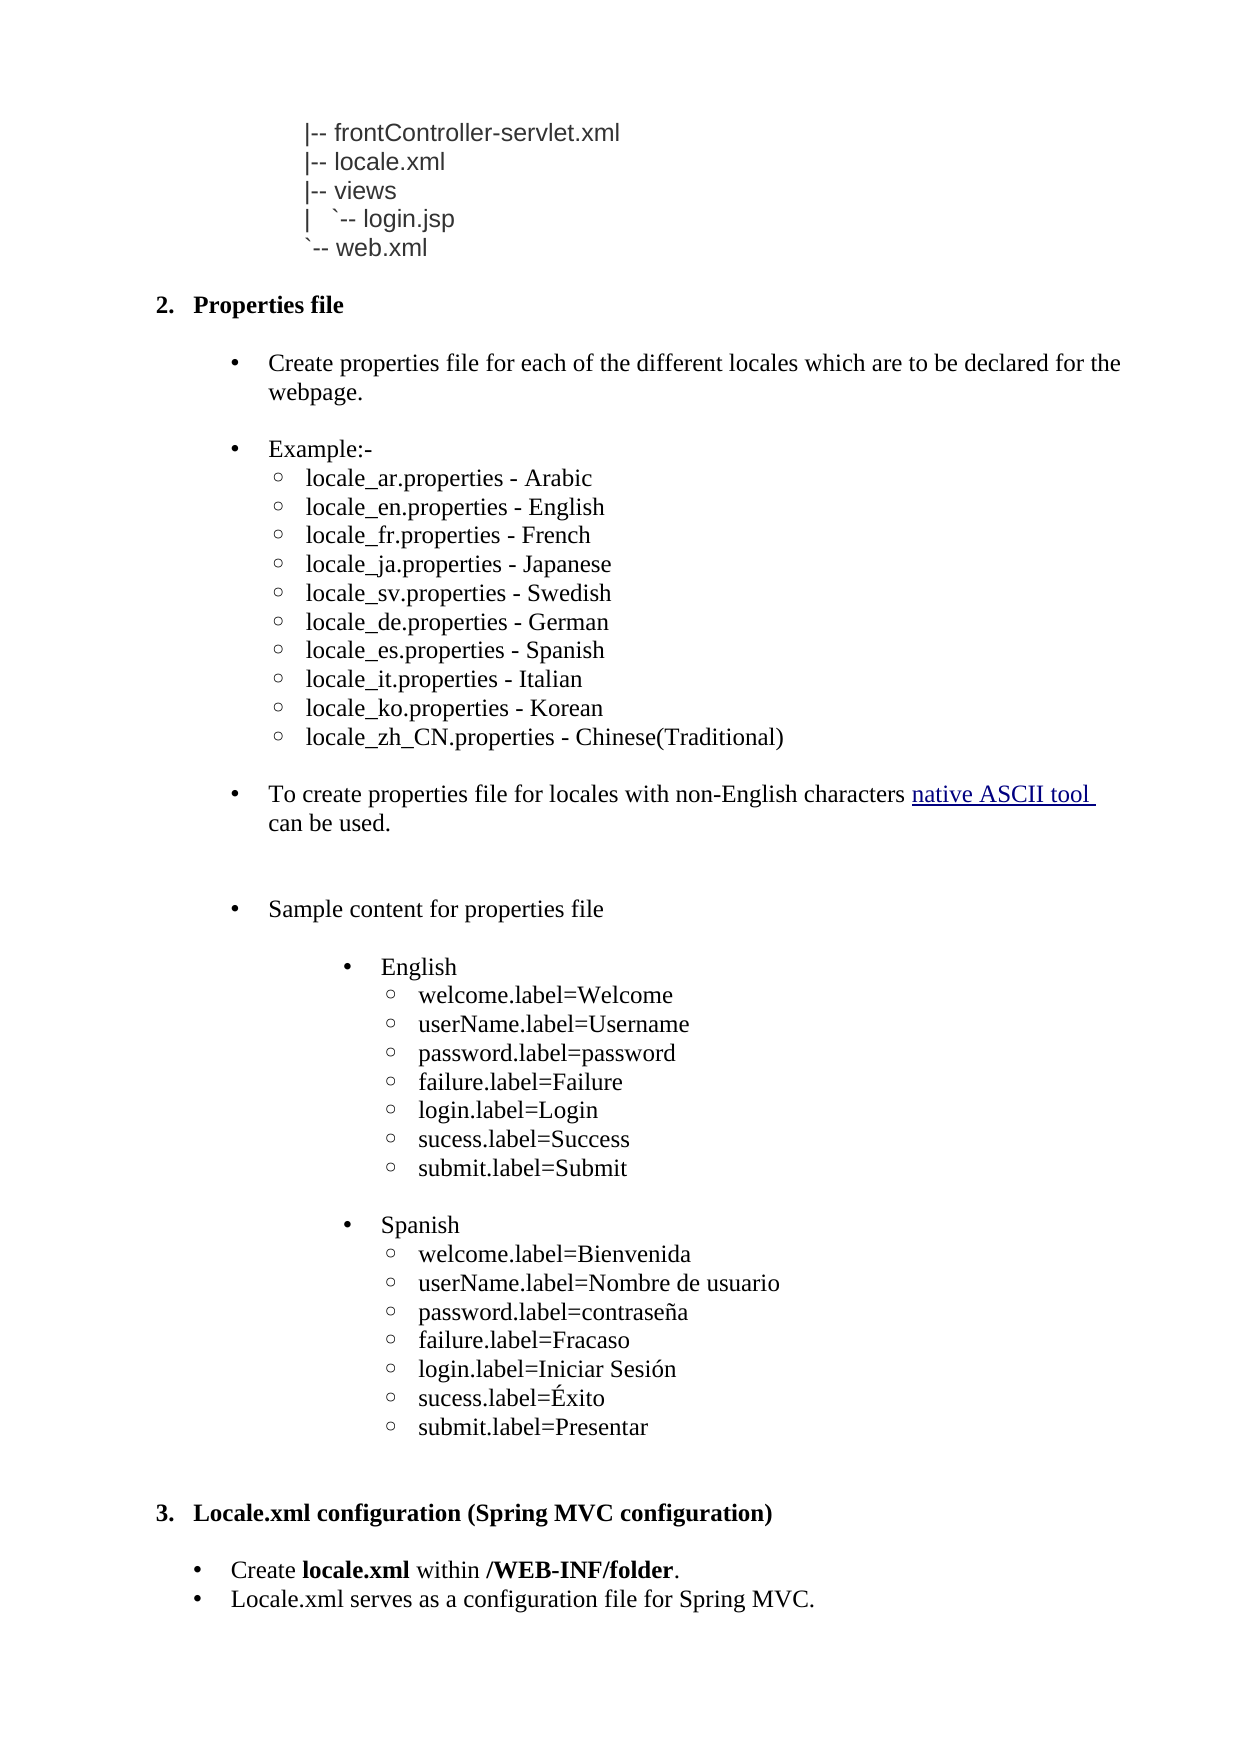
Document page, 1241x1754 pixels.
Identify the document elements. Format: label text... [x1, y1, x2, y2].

list locale_en.properties - English [268, 492, 1122, 521]
list userName.label=Username [381, 1009, 1122, 1038]
list sucess.label=Éxito [381, 1383, 1122, 1412]
text |-- locale.xml [118, 147, 1122, 176]
list welcome.label=Welcome [381, 981, 1122, 1009]
text |-- frontController-servlet.xml [118, 118, 1122, 147]
list welcome.label=Bienvenida [381, 1239, 1122, 1268]
list password.label=password [381, 1038, 1122, 1067]
list Spanish [343, 1211, 1122, 1239]
list Create locale.xml within /WEB-INF/folder. [193, 1556, 1122, 1584]
list password.label=contraseña [381, 1297, 1122, 1326]
list locale_de.properties - German [268, 607, 1122, 636]
list login.label=Iniciar Sesión [381, 1354, 1122, 1383]
text `-- web.xml [118, 233, 1122, 262]
list To create properties file for locales with non-English characters native ASCII tool can be used. [231, 779, 1122, 837]
list failure.label=Failure [381, 1067, 1122, 1096]
list locale_ja.properties - Japanese [268, 549, 1122, 578]
text | `-- login.jsp [118, 204, 1122, 233]
list sucess.label=Success [381, 1124, 1122, 1153]
list English [343, 952, 1122, 981]
list login.label=Login [381, 1096, 1122, 1124]
list locale_es.properties - Spanish [268, 636, 1122, 664]
list submit.label=Presentar [381, 1412, 1122, 1441]
text |-- views [118, 176, 1122, 204]
list Create properties file for each of the different locales which are to be declared for the webpage. [231, 348, 1122, 406]
list failure.label=Fracaso [381, 1326, 1122, 1354]
list Locale.xml configuration (Spring MVC configuration) [156, 1498, 1122, 1527]
list locale_it.properties - Italian [268, 664, 1122, 693]
list Sample content for properties file [231, 894, 1122, 923]
list locale_fr.properties - French [268, 521, 1122, 549]
list locale_sv.properties - Swedish [268, 578, 1122, 607]
list submit.label=Submit [381, 1153, 1122, 1182]
list locale_ko.properties - Korean [268, 693, 1122, 722]
list Properties file [156, 291, 1122, 319]
list locale_zh_CN.properties - Chinese(Traditional) [268, 722, 1122, 751]
list Example:- [231, 434, 1122, 463]
list userName.label=Nombre de usuario [381, 1268, 1122, 1297]
list Locale.xml serves as a configuration file for Spring MVC. [193, 1584, 1122, 1613]
list locale_ar.properties - Arabic [268, 463, 1122, 492]
